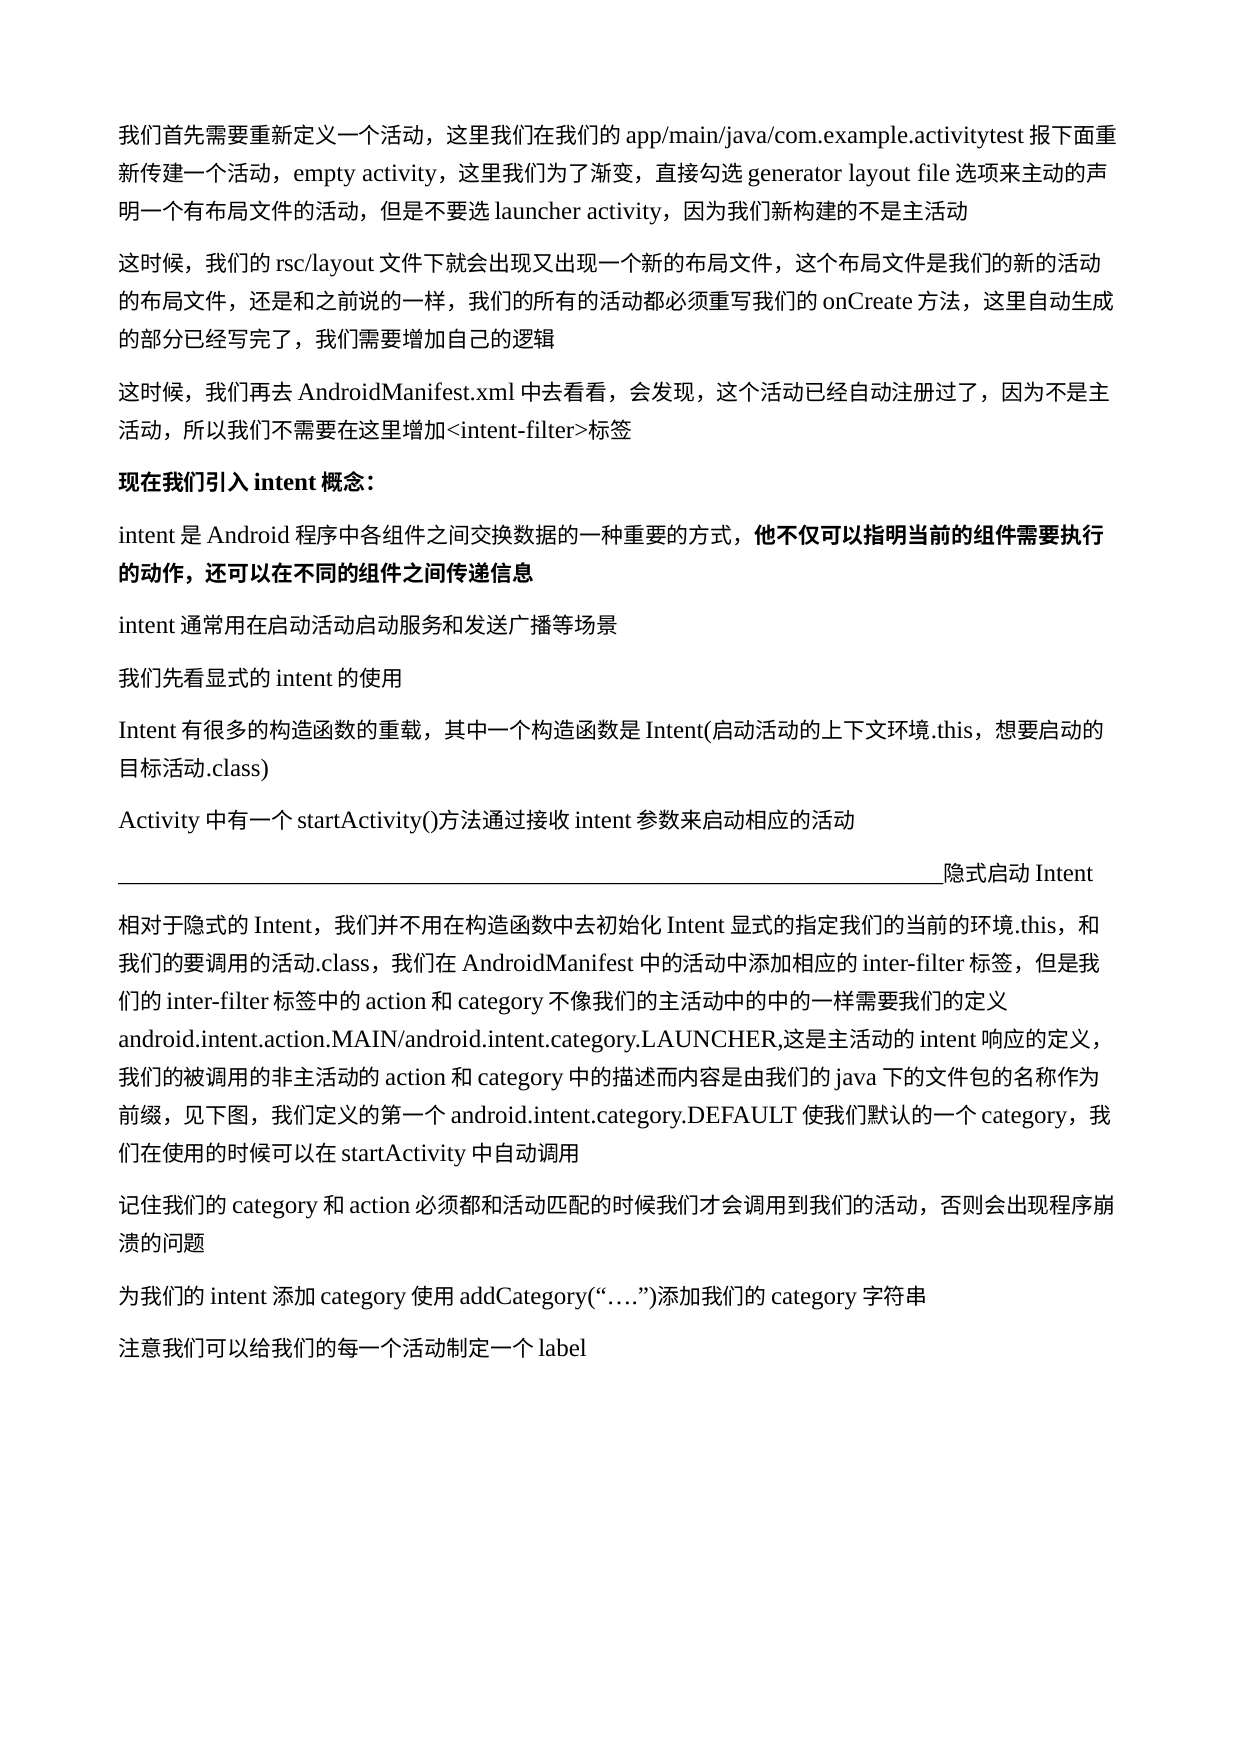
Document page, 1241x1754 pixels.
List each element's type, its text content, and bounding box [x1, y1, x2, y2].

text 现在我们引入intent概念： [118, 465, 1122, 497]
text 相对于隐式的Intent，我们并不用在构造函数中去初始化Intent显式的指定我们的当前的环境.this，和我们的要调用的活动.class，我们在AndroidManifest中的活动中添加相应的inter-filter标签，但是我们的inter-filter标签中的action和category不像我们的主活动中的中的一样需要我们的定义android.intent.action.MAIN/android.intent.category.LAUNCHER,这是主活动的intent响应的定义，我们的被调用的非主活动的action和category中的描述而内容是由我们的java下的文件包的名称作为前缀，见下图，我们定义的第一个android.intent.category.DEFAULT使我们默认的一个category，我们在使用的时候可以在startActivity中自动调用 [118, 908, 1122, 1168]
text intent通常用在启动活动启动服务和发送广播等场景 [118, 608, 1122, 640]
text 我们首先需要重新定义一个活动，这里我们在我们的app/main/java/com.example.activitytest报下面重新传建一个活动，empty activity，这里我们为了渐变，直接勾选generator layout file选项来主动的声明一个有布局文件的活动，但是不要选launcher activity，因为我们新构建的不是主活动 [118, 118, 1122, 226]
text 这时候，我们再去AndroidManifest.xml中去看看，会发现，这个活动已经自动注册过了，因为不是主活动，所以我们不需要在这里增加<intent-filter>标签 [118, 375, 1122, 444]
text 这时候，我们的rsc/layout文件下就会出现又出现一个新的布局文件，这个布局文件是我们的新的活动的布局文件，还是和之前说的一样，我们的所有的活动都必须重写我们的onCreate方法，这里自动生成的部分已经写完了，我们需要增加自己的逻辑 [118, 246, 1122, 354]
text 我们先看显式的intent的使用 [118, 661, 1122, 692]
text intent是Android程序中各组件之间交换数据的一种重要的方式，他不仅可以指明当前的组件需要执行的动作，还可以在不同的组件之间传递信息 [118, 518, 1122, 587]
text 为我们的intent添加category使用addCategory(“….”)添加我们的category字符串 [118, 1279, 1122, 1311]
text Intent有很多的构造函数的重载，其中一个构造函数是Intent(启动活动的上下文环境.this，想要启动的目标活动.class) [118, 713, 1122, 783]
text __________________________________________________________________隐式启动Intent [118, 856, 1122, 888]
text 注意我们可以给我们的每一个活动制定一个label [118, 1331, 1122, 1363]
text Activity中有一个startActivity()方法通过接收intent参数来启动相应的活动 [118, 803, 1122, 835]
text 记住我们的category和action必须都和活动匹配的时候我们才会调用到我们的活动，否则会出现程序崩溃的问题 [118, 1188, 1122, 1258]
